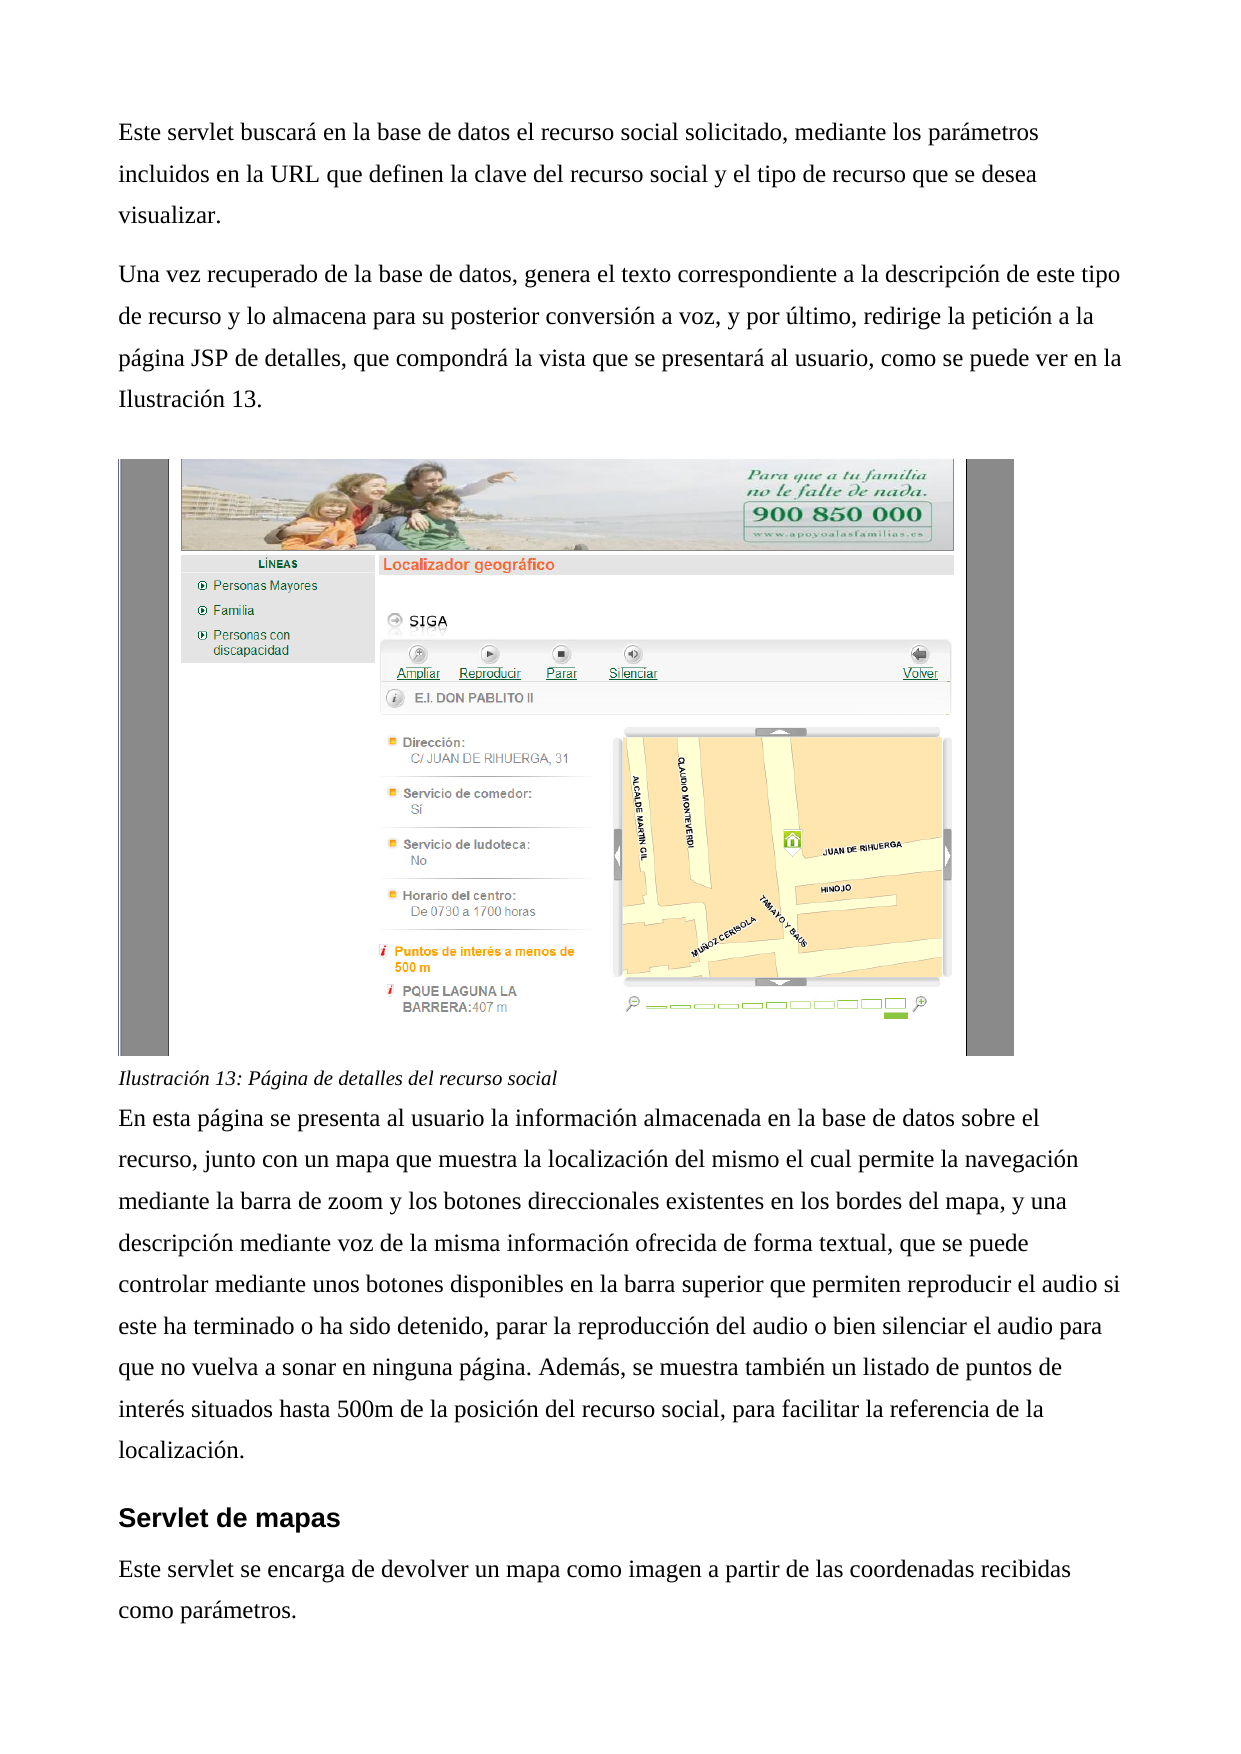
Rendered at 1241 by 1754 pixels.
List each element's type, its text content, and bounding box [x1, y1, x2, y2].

subtitle Este servlet buscará en la base de datos el recurso social solicitado, mediante los parámetros incluidos en la URL que definen la clave del recurso social y el tipo de recurso que se desea visualizar. [118, 118, 1122, 229]
subtitle Una vez recuperado de la base de datos, genera el texto correspondiente a la descripción de este tipo de recurso y lo almacena para su posterior conversión a voz, y por último, redirige la petición a la página JSP de detalles, que compondrá la vista que se presentará al usuario, como se puede ver en la Ilustración 13. [118, 261, 1122, 413]
picture [118, 459, 1014, 1056]
subtitle Este servlet se encarga de devolver un mapa como imagen a partir de las coordenadas recibidas como parámetros. [118, 1555, 1122, 1624]
subtitle Servlet de mapas [118, 1503, 1122, 1533]
text Ilustración 13: Página de detalles del recurso social [118, 1056, 1014, 1090]
subtitle En esta página se presenta al usuario la información almacenada en la base de datos sobre el recurso, junto con un mapa que muestra la localización del mismo el cual permite la navegación mediante la barra de zoom y los botones direccionales existentes en los bordes del mapa, y una descripción mediante voz de la misma información ofrecida de forma textual, que se puede controlar mediante unos botones disponibles en la barra superior que permiten reproducir el audio si este ha terminado o ha sido detenido, parar la reproducción del audio o bien silenciar el audio para que no vuelva a sonar en ninguna página. Además, se muestra también un listado de puntos de interés situados hasta 500m de la posición del recurso social, para facilitar la referencia de la localización. [118, 444, 1122, 1464]
